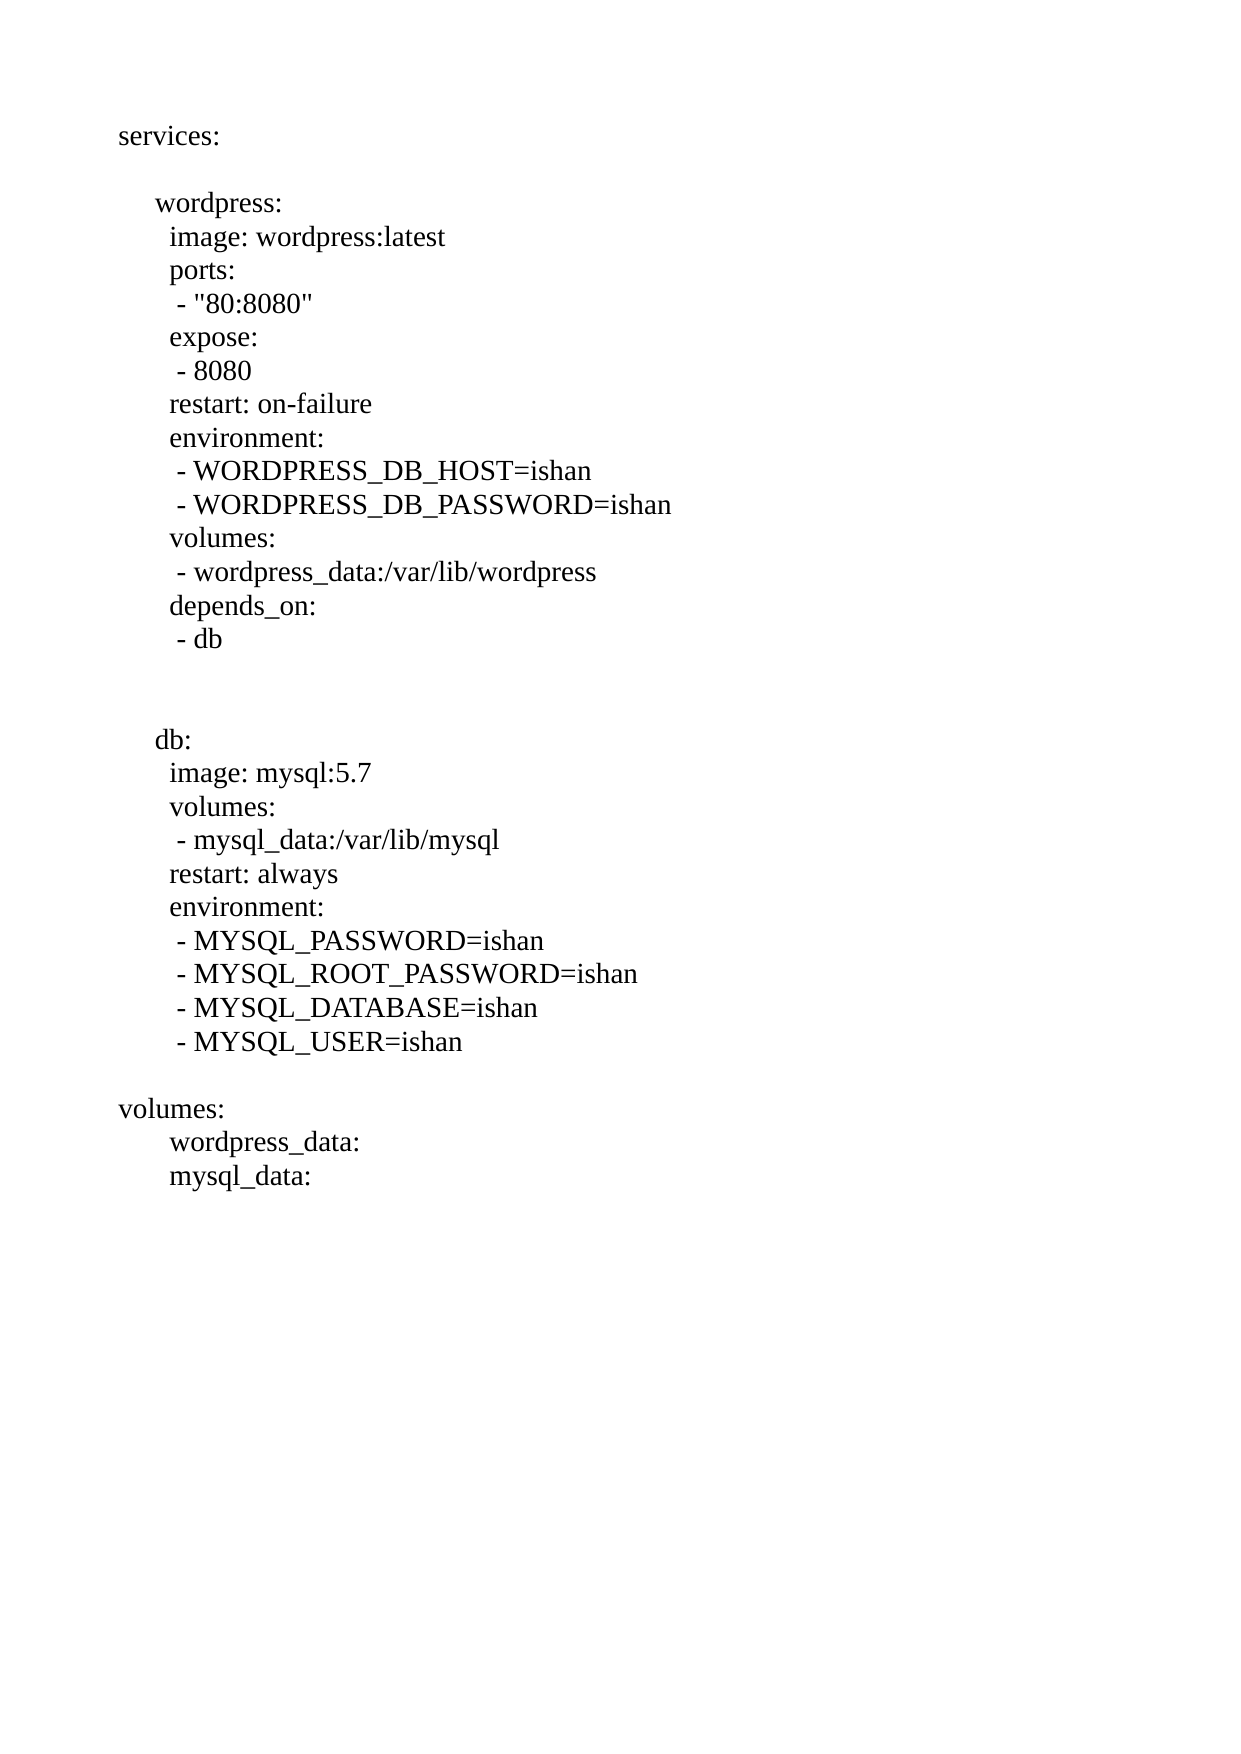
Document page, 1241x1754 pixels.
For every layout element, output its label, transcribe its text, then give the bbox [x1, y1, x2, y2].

text volumes: [118, 1091, 1122, 1124]
text image: mysql:5.7 [118, 755, 1122, 789]
text db: [118, 722, 1122, 755]
text - MYSQL_ROOT_PASSWORD=ishan [118, 957, 1122, 990]
text environment: [118, 889, 1122, 923]
text - mysql_data:/var/lib/mysql [118, 822, 1122, 856]
text wordpress: [118, 185, 1122, 219]
text - wordpress_data:/var/lib/wordpress [118, 554, 1122, 588]
text - 8080 [118, 353, 1122, 386]
text volumes: [118, 521, 1122, 554]
text expose: [118, 319, 1122, 353]
text - "80:8080" [118, 286, 1122, 319]
text services: [118, 118, 1122, 152]
text - db [118, 621, 1122, 655]
text wordpress_data: [118, 1124, 1122, 1158]
text ports: [118, 252, 1122, 286]
text restart: always [118, 856, 1122, 889]
text mysql_data: [118, 1158, 1122, 1191]
text - MYSQL_USER=ishan [118, 1024, 1122, 1057]
text volumes: [118, 789, 1122, 822]
text - MYSQL_DATABASE=ishan [118, 990, 1122, 1024]
text - WORDPRESS_DB_HOST=ishan [118, 453, 1122, 487]
text - WORDPRESS_DB_PASSWORD=ishan [118, 487, 1122, 521]
text depends_on: [118, 588, 1122, 621]
text image: wordpress:latest [118, 219, 1122, 252]
text - MYSQL_PASSWORD=ishan [118, 923, 1122, 957]
text environment: [118, 420, 1122, 453]
text restart: on-failure [118, 386, 1122, 420]
